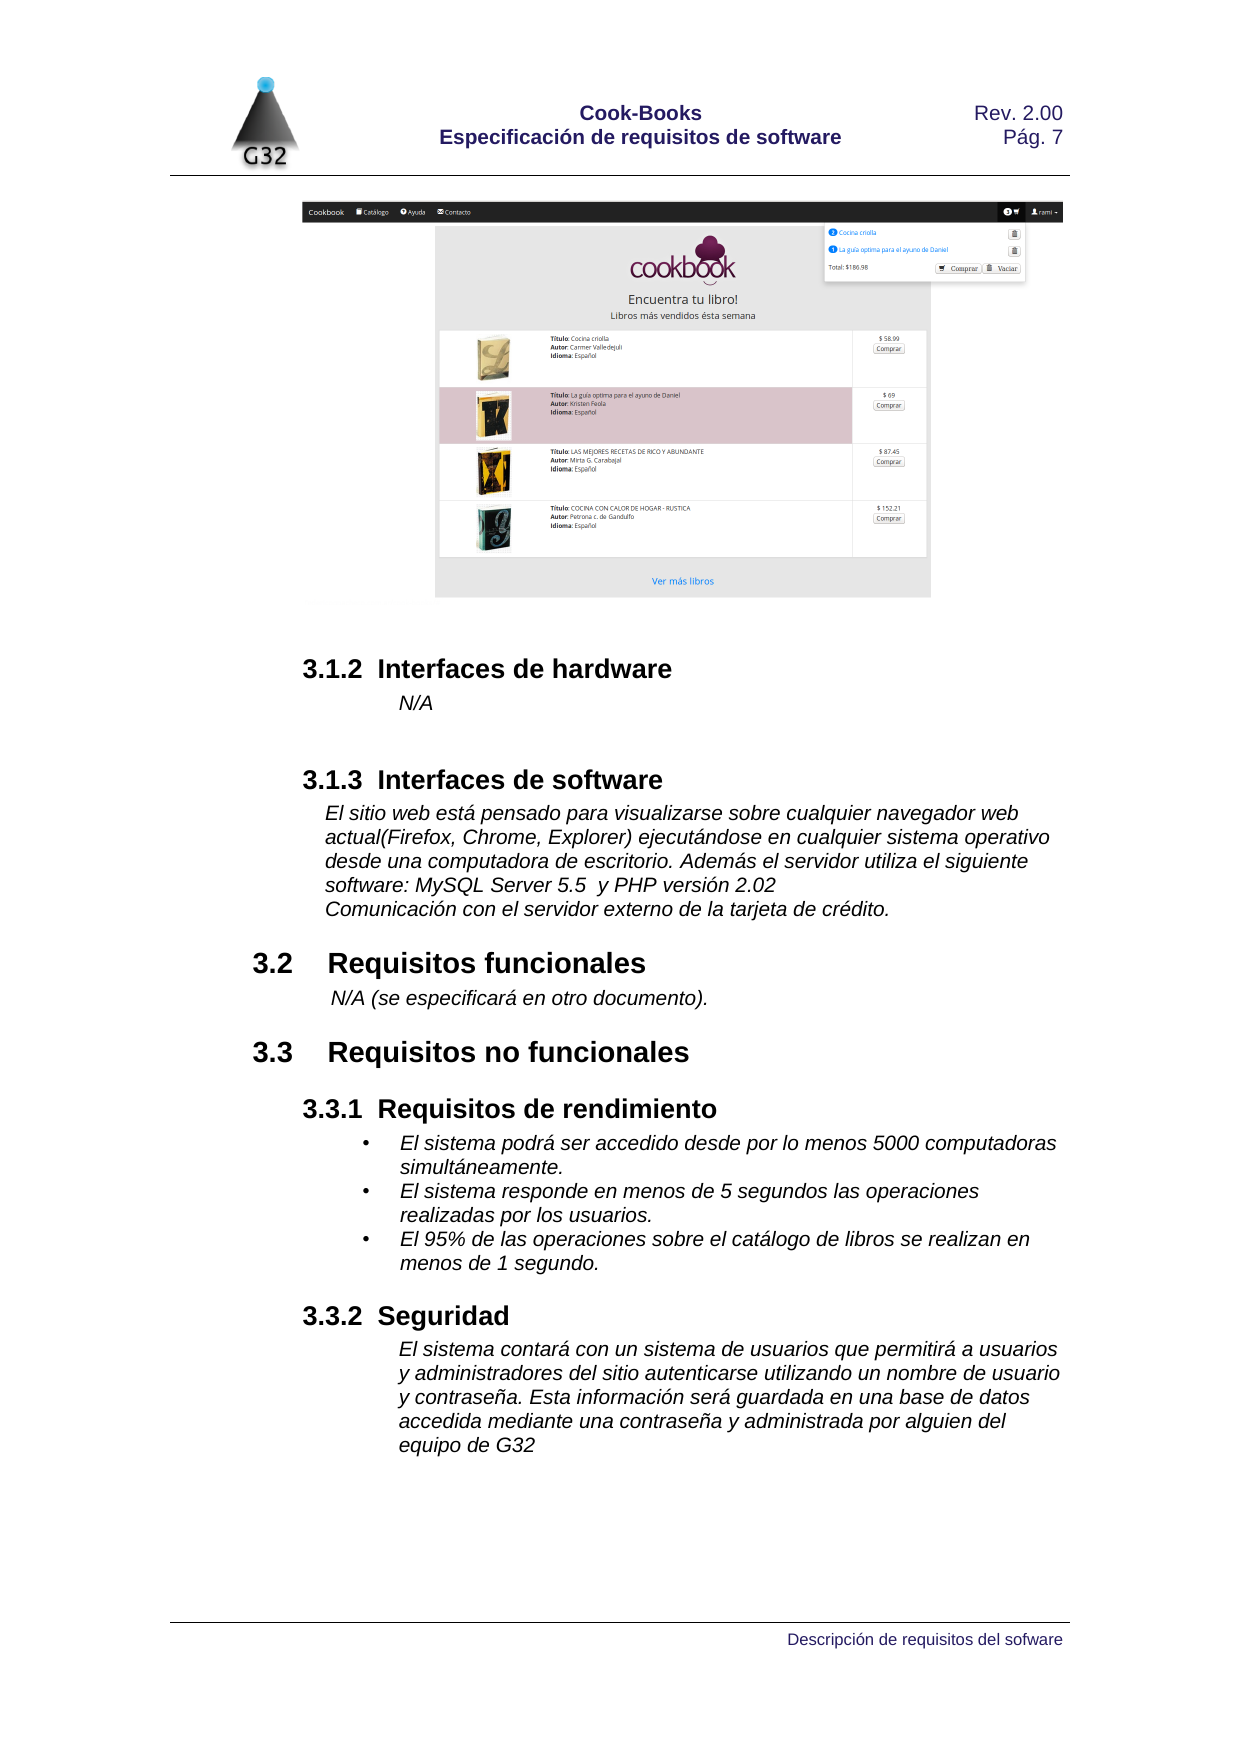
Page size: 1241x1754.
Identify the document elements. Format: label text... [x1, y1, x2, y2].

text El sitio web está pensado para visualizarse sobre cualquier navegador web actual(Firefox, Chrome, Explorer) ejecutándose en cualquier sistema operativo desde una computadora de escritorio. Además el servidor utiliza el siguiente software: MySQL Server 5.5 y PHP versión 2.02 [325, 801, 1063, 897]
text Comunicación con el servidor externo de la tarjeta de crédito. [325, 897, 1063, 921]
subtitle Requisitos funcionales [252, 946, 1063, 979]
subtitle Interfaces de hardware [302, 653, 1063, 684]
picture [216, 77, 314, 174]
list El sistema podrá ser accedido desde por lo menos 5000 computadoras simultáneamente. [362, 1131, 1063, 1179]
subtitle Requisitos de rendimiento [302, 1093, 1063, 1124]
list El sistema responde en menos de 5 segundos las operaciones realizadas por los usuarios. [362, 1179, 1063, 1227]
text N/A [398, 691, 1063, 715]
list El 95% de las operaciones sobre el catálogo de libros se realizan en menos de 1 segundo. [362, 1227, 1063, 1275]
subtitle Interfaces de software [302, 764, 1063, 795]
subtitle Requisitos no funcionales [252, 1035, 1063, 1068]
text El sistema contará con un sistema de usuarios que permitirá a usuarios y administradores del sitio autenticarse utilizando un nombre de usuario y contraseña. Esta información será guardada en una base de datos accedida mediante una contraseña y administrada por alguien del equipo de G32 [398, 1337, 1063, 1457]
picture [302, 200, 1063, 605]
subtitle Seguridad [302, 1300, 1063, 1331]
text N/A (se especificará en otro documento). [325, 986, 1063, 1010]
